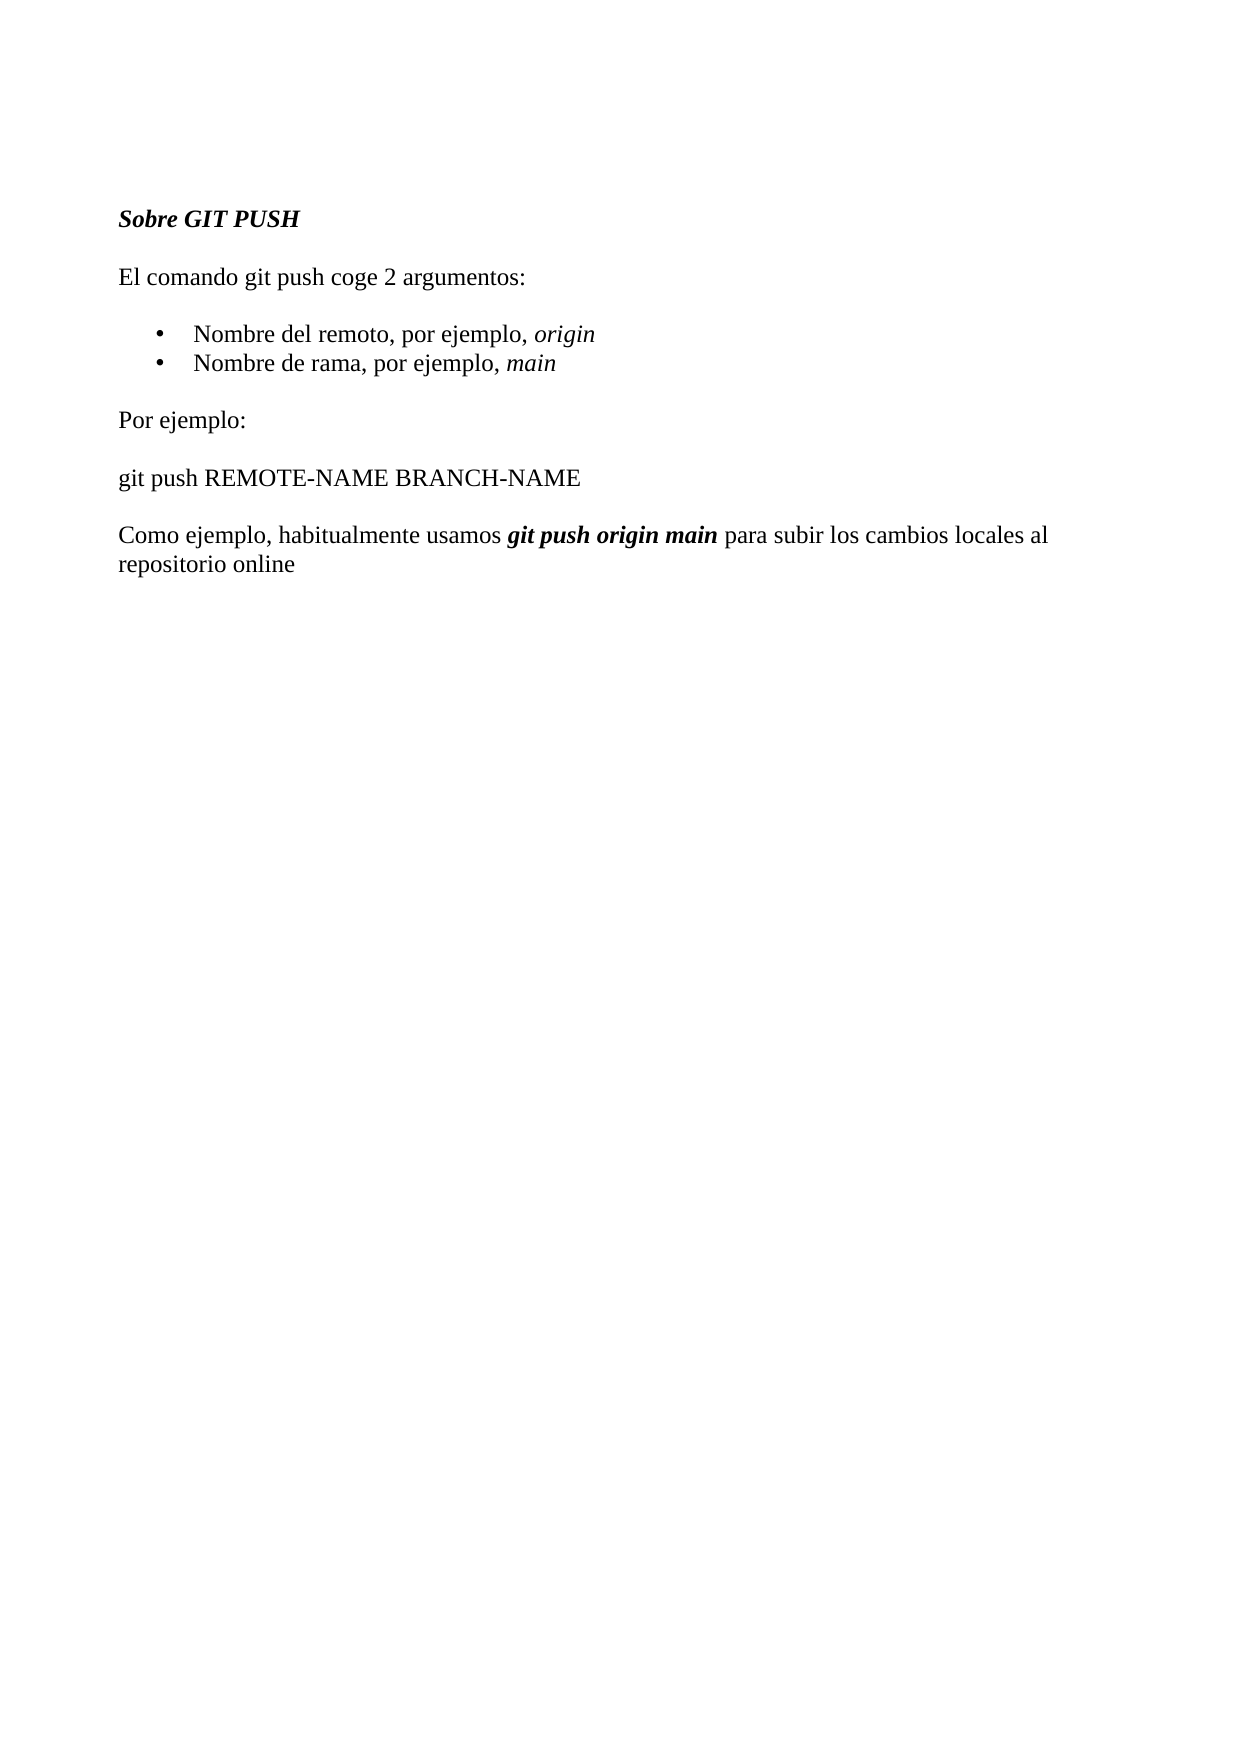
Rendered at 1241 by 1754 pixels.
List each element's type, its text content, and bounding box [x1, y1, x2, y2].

text git push REMOTE-NAME BRANCH-NAME [118, 463, 1122, 492]
list Nombre del remoto, por ejemplo, origin [156, 319, 1122, 348]
text Por ejemplo: [118, 406, 1122, 434]
text Sobre GIT PUSH [118, 204, 1122, 233]
text El comando git push coge 2 argumentos: [118, 262, 1122, 291]
list Nombre de rama, por ejemplo, main [156, 348, 1122, 377]
text Como ejemplo, habitualmente usamos git push origin main para subir los cambios locales al repositorio online [118, 521, 1122, 578]
